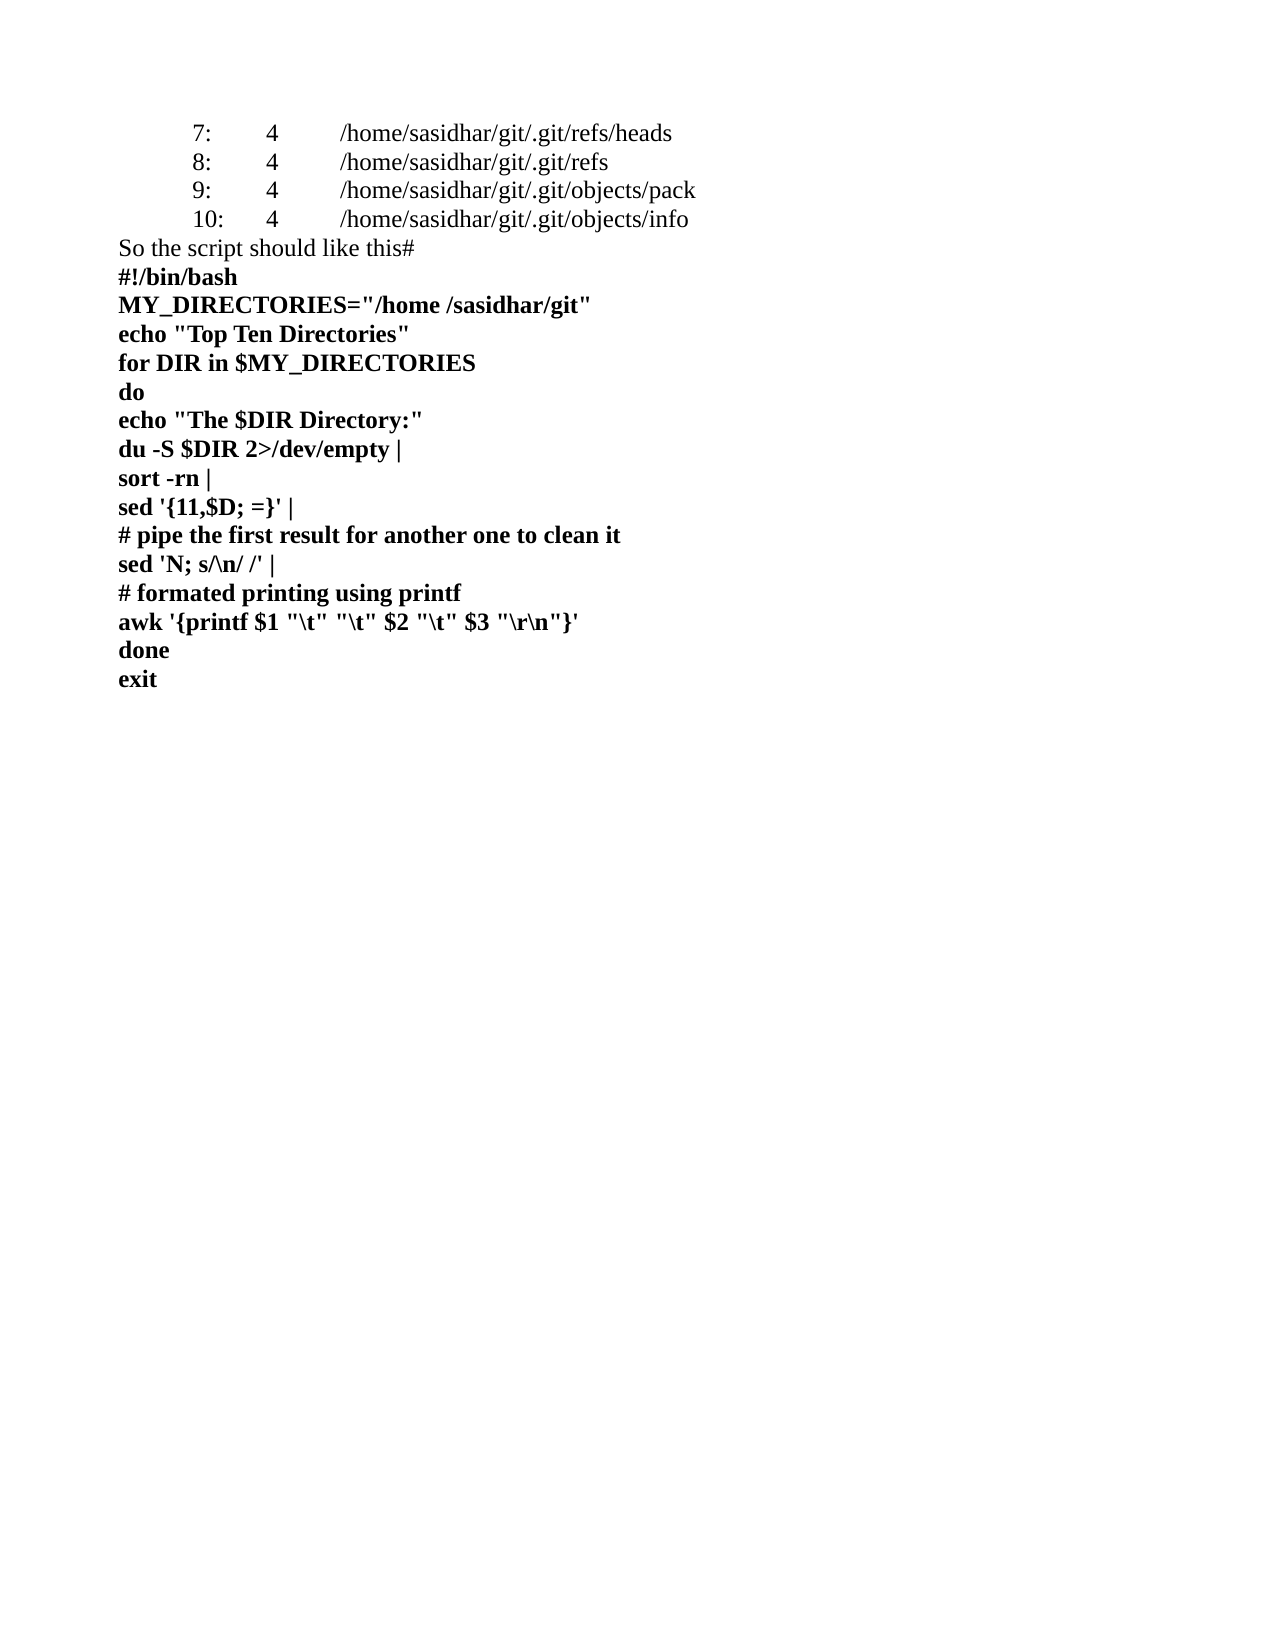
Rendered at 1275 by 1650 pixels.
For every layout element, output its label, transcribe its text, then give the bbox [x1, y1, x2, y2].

text done [118, 636, 1157, 664]
text exit [118, 664, 1157, 693]
text echo "Top Ten Directories" [118, 319, 1157, 348]
text # pipe the first result for another one to clean it [118, 521, 1157, 549]
text echo "The $DIR Directory:" [118, 406, 1157, 434]
text sort -rn | [118, 463, 1157, 492]
text 9: 4 /home/sasidhar/git/.git/objects/pack [118, 176, 1157, 204]
text #!/bin/bash [118, 262, 1157, 291]
text do [118, 377, 1157, 406]
text 7: 4 /home/sasidhar/git/.git/refs/heads [118, 118, 1157, 147]
text # formated printing using printf [118, 578, 1157, 607]
text 8: 4 /home/sasidhar/git/.git/refs [118, 147, 1157, 176]
text So the script should like this# [118, 233, 1157, 262]
text 10: 4 /home/sasidhar/git/.git/objects/info [118, 204, 1157, 233]
text for DIR in $MY_DIRECTORIES [118, 348, 1157, 377]
text awk '{printf $1 "\t" "\t" $2 "\t" $3 "\r\n"}' [118, 607, 1157, 636]
text du -S $DIR 2>/dev/empty | [118, 434, 1157, 463]
text sed 'N; s/\n/ /' | [118, 549, 1157, 578]
text MY_DIRECTORIES="/home /sasidhar/git" [118, 291, 1157, 319]
text sed '{11,$D; =}' | [118, 492, 1157, 521]
